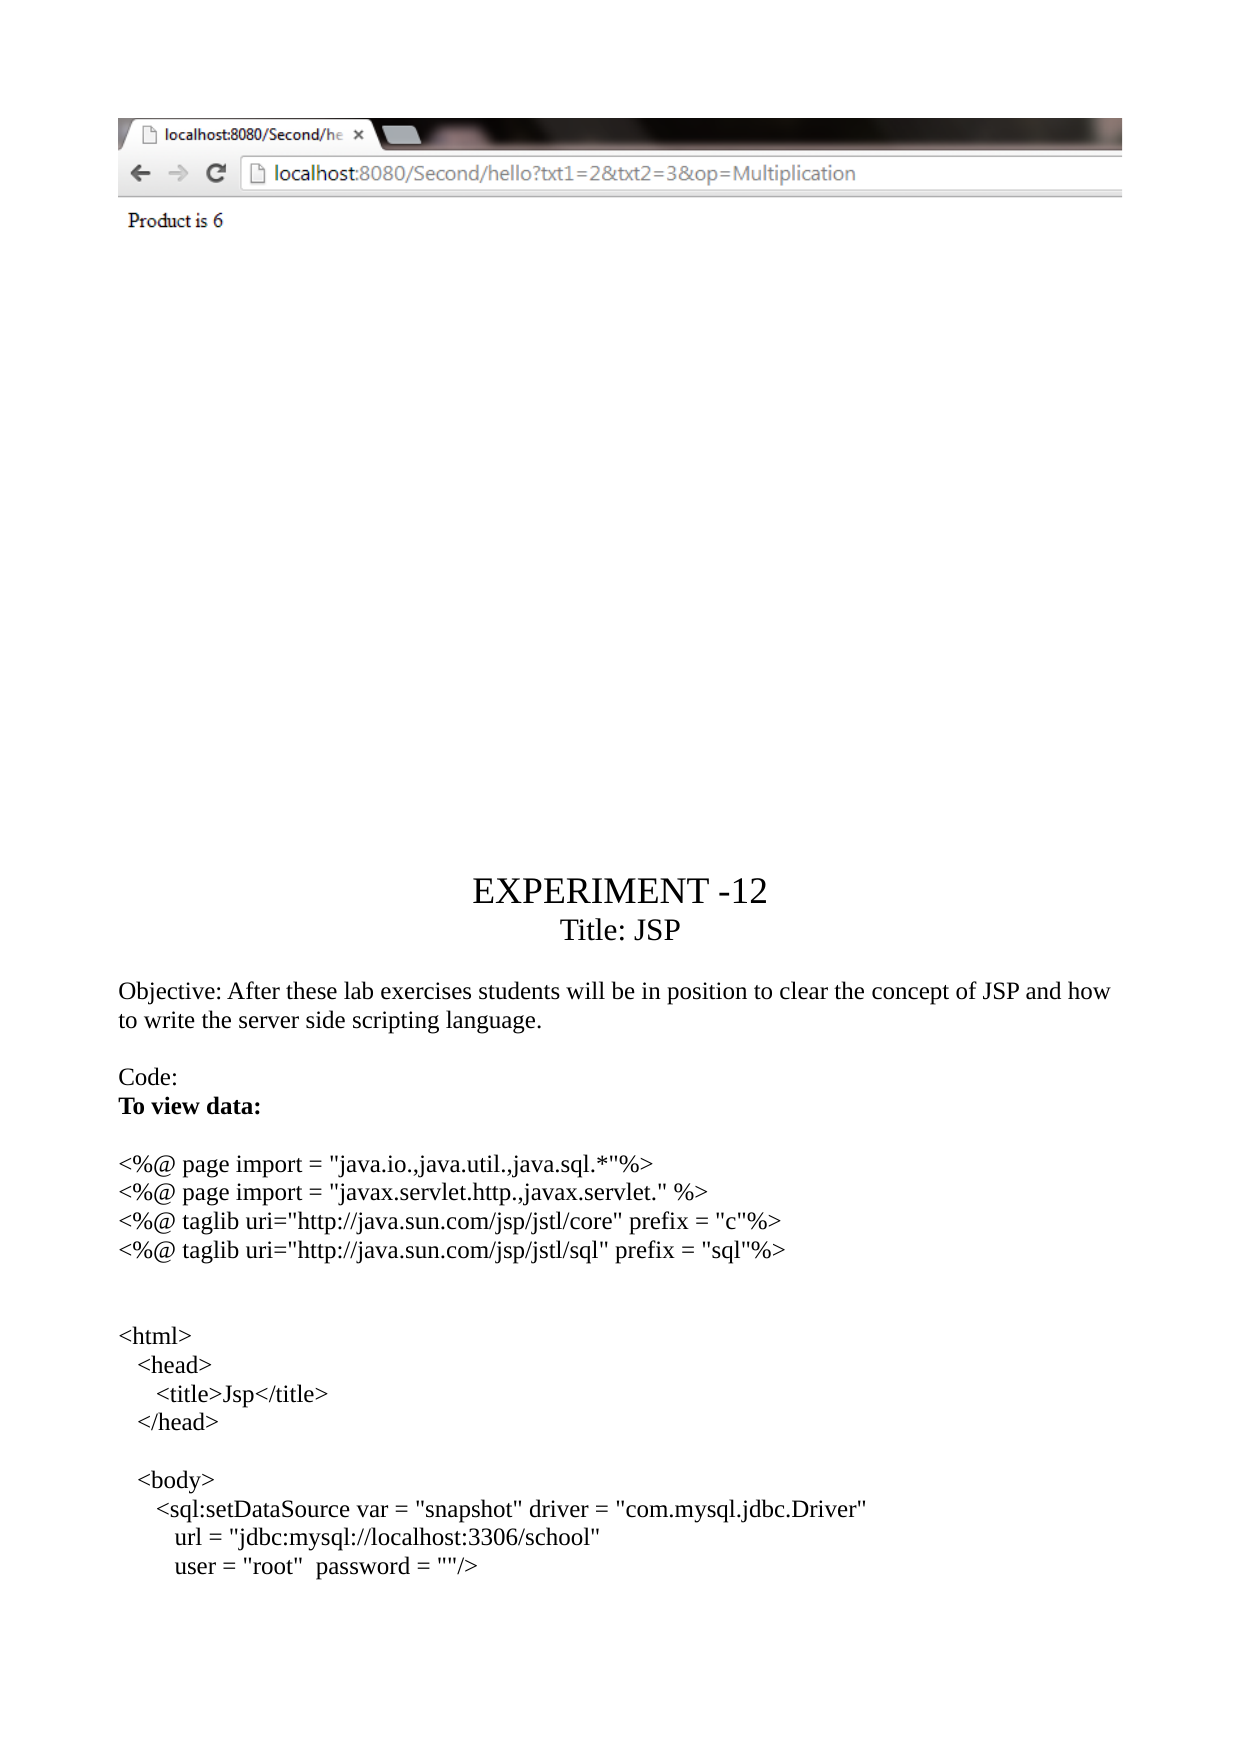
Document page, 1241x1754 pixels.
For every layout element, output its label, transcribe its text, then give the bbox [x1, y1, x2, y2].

text <%@ page import = "java.io.,java.util.,java.sql.*"%> [118, 1149, 1122, 1177]
text <body> [118, 1465, 1122, 1494]
text <title>Jsp</title> [118, 1379, 1122, 1407]
text <head> [118, 1350, 1122, 1379]
text url = "jdbc:mysql://localhost:3306/school" [118, 1522, 1122, 1551]
text <sql:setDataSource var = "snapshot" driver = "com.mysql.jdbc.Driver" [118, 1494, 1122, 1522]
text EXPERIMENT -12 [118, 868, 1122, 911]
text To view data: [118, 1091, 1122, 1120]
subtitle Objective: After these lab exercises students will be in position to clear the concept of JSP and how to write the server side scripting language. [118, 976, 1122, 1034]
text user = "root" password = ""/> [118, 1551, 1122, 1580]
text <html> [118, 1321, 1122, 1350]
text </head> [118, 1407, 1122, 1436]
picture [118, 118, 1123, 610]
subtitle Title: JSP [118, 911, 1122, 947]
text <%@ page import = "javax.servlet.http.,javax.servlet." %> [118, 1177, 1122, 1206]
text <%@ taglib uri="http://java.sun.com/jsp/jstl/core" prefix = "c"%> [118, 1206, 1122, 1235]
text Code: [118, 1062, 1122, 1091]
text <%@ taglib uri="http://java.sun.com/jsp/jstl/sql" prefix = "sql"%> [118, 1235, 1122, 1264]
